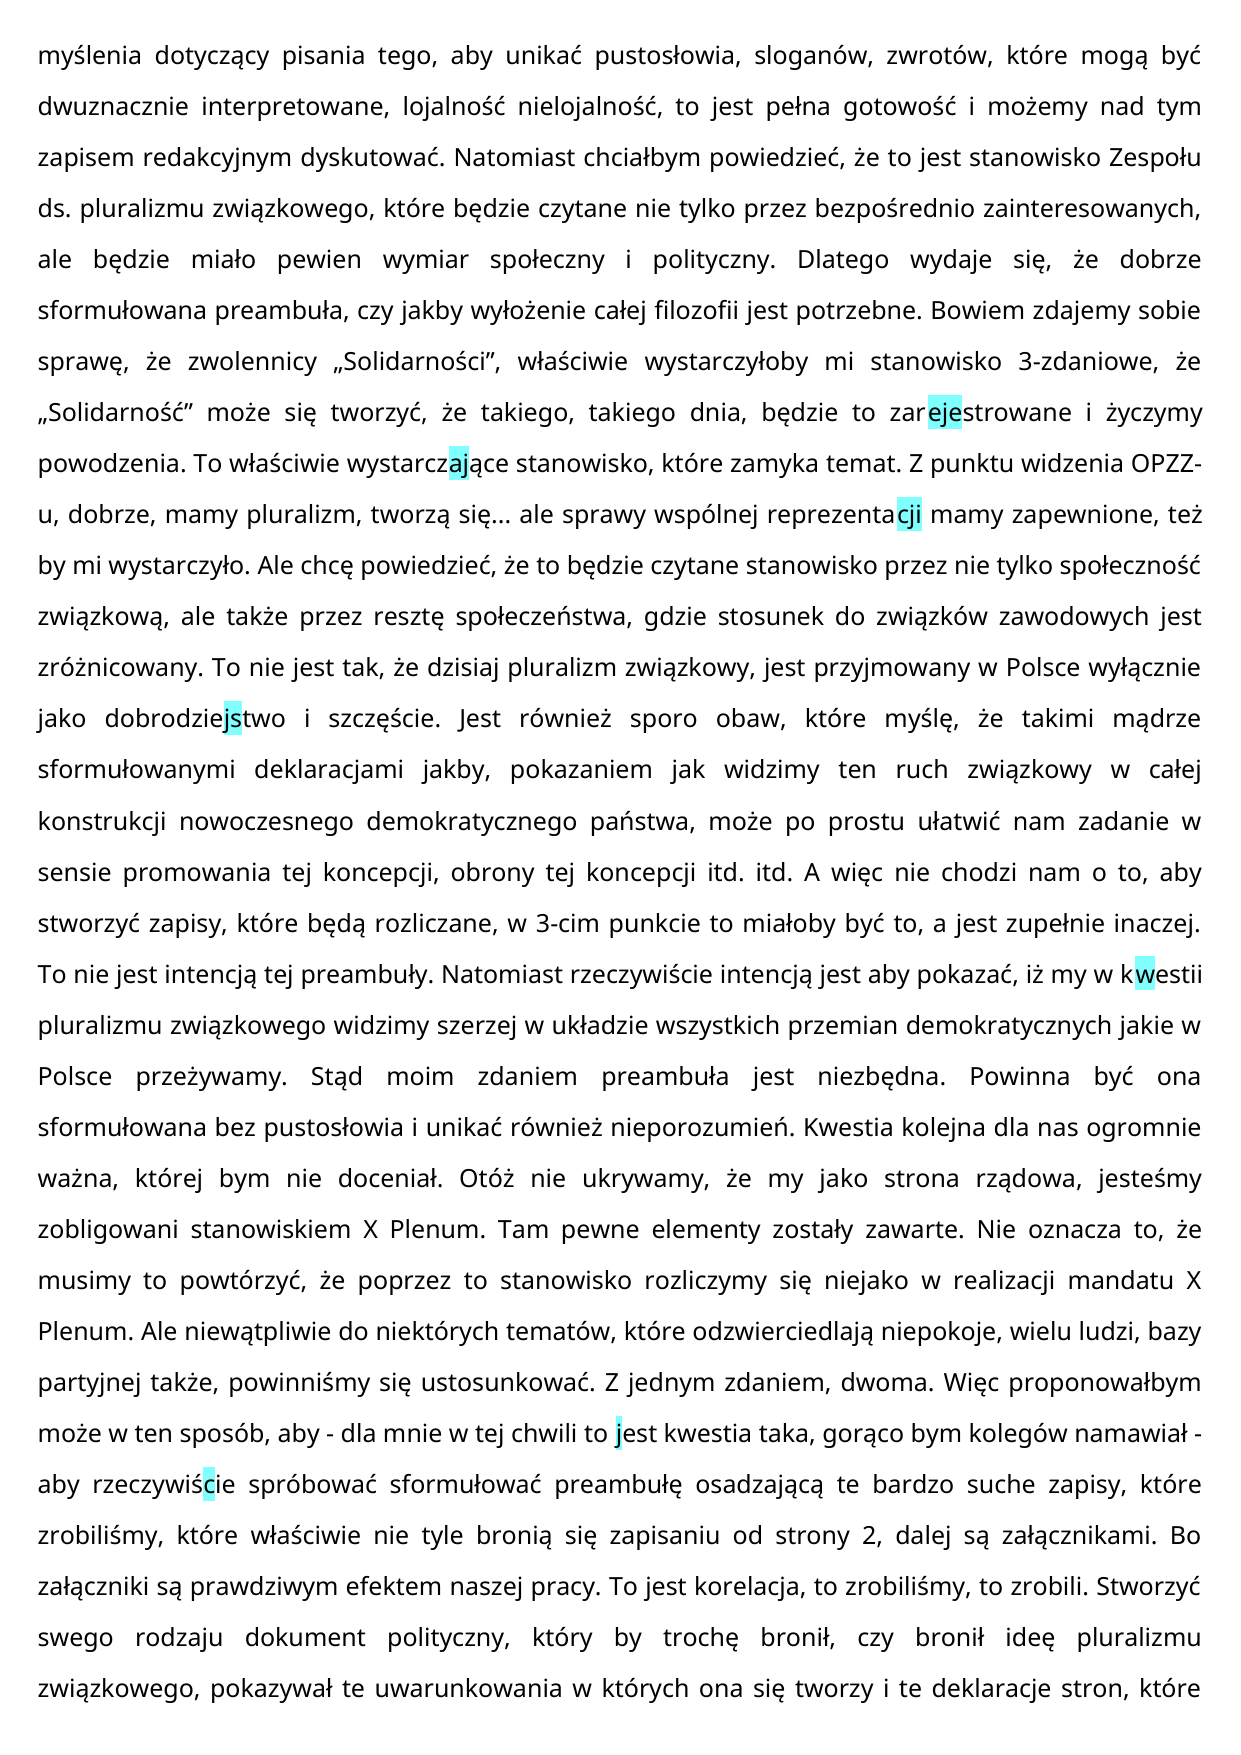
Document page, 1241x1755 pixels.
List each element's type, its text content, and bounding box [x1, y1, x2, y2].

text myślenia dotyczący pisania tego, aby unikać pustosłowia, sloganów, zwrotów, które mogą być dwuznacznie interpretowane, lojalność nielojalność, to jest pełna gotowość i możemy nad tym zapisem redakcyjnym dyskutować. Natomiast chciałbym powiedzieć, że to jest stanowisko Zespołu ds. pluralizmu związkowego, które będzie czytane nie tylko przez bezpośrednio zainteresowanych, ale będzie miało pewien wymiar społeczny i polityczny. Dlatego wydaje się, że dobrze sformułowana preambuła, czy jakby wyłożenie całej filozofii jest potrzebne. Bowiem zdajemy sobie sprawę, że zwolennicy „Solidarności”, właściwie wystarczyłoby mi stanowisko 3-zdaniowe, że „Solidarność” może się tworzyć, że takiego, takiego dnia, będzie to zarejestrowane i życzymy powodzenia. To właściwie wystarczające stanowisko, które zamyka temat. Z punktu widzenia OPZZ-u, dobrze, mamy pluralizm, tworzą się... ale sprawy wspólnej reprezentacji mamy zapewnione, też by mi wystarczyło. Ale chcę powiedzieć, że to będzie czytane stanowisko przez nie tylko społeczność związkową, ale także przez resztę społeczeństwa, gdzie stosunek do związków zawodowych jest zróżnicowany. To nie jest tak, że dzisiaj pluralizm związkowy, jest przyjmowany w Polsce wyłącznie jako dobrodziejstwo i szczęście. Jest również sporo obaw, które myślę, że takimi mądrze sformułowanymi deklaracjami jakby, pokazaniem jak widzimy ten ruch związkowy w całej konstrukcji nowoczesnego demokratycznego państwa, może po prostu ułatwić nam zadanie w sensie promowania tej koncepcji, obrony tej koncepcji itd. itd. A więc nie chodzi nam o to, aby stworzyć zapisy, które będą rozliczane, w 3-cim punkcie to miałoby być to, a jest zupełnie inaczej. To nie jest intencją tej preambuły. Natomiast rzeczywiście intencją jest aby pokazać, iż my w kwestii pluralizmu związkowego widzimy szerzej w układzie wszystkich przemian demokratycznych jakie w Polsce przeżywamy. Stąd moim zdaniem preambuła jest niezbędna. Powinna być ona sformułowana bez pustosłowia i unikać również nieporozumień. Kwestia kolejna dla nas ogromnie ważna, której bym nie doceniał. Otóż nie ukrywamy, że my jako strona rządowa, jesteśmy zobligowani stanowiskiem X Plenum. Tam pewne elementy zostały zawarte. Nie oznacza to, że musimy to powtórzyć, że poprzez to stanowisko rozliczymy się niejako w realizacji mandatu X Plenum. Ale niewątpliwie do niektórych tematów, które odzwierciedlają niepokoje, wielu ludzi, bazy partyjnej także, powinniśmy się ustosunkować. Z jednym zdaniem, dwoma. Więc proponowałbym może w ten sposób, aby - dla mnie w tej chwili to jest kwestia taka, gorąco bym kolegów namawiał - aby rzeczywiście spróbować sformułować preambułę osadzającą te bardzo suche zapisy, które zrobiliśmy, które właściwie nie tyle bronią się zapisaniu od strony 2, dalej są załącznikami. Bo załączniki są prawdziwym efektem naszej pracy. To jest korelacja, to zrobiliśmy, to zrobili. Stworzyć swego rodzaju dokument polityczny, który by trochę bronił, czy bronił ideę pluralizmu związkowego, pokazywał te uwarunkowania w których ona się tworzy i te deklaracje stron, które [37, 37, 1203, 1705]
